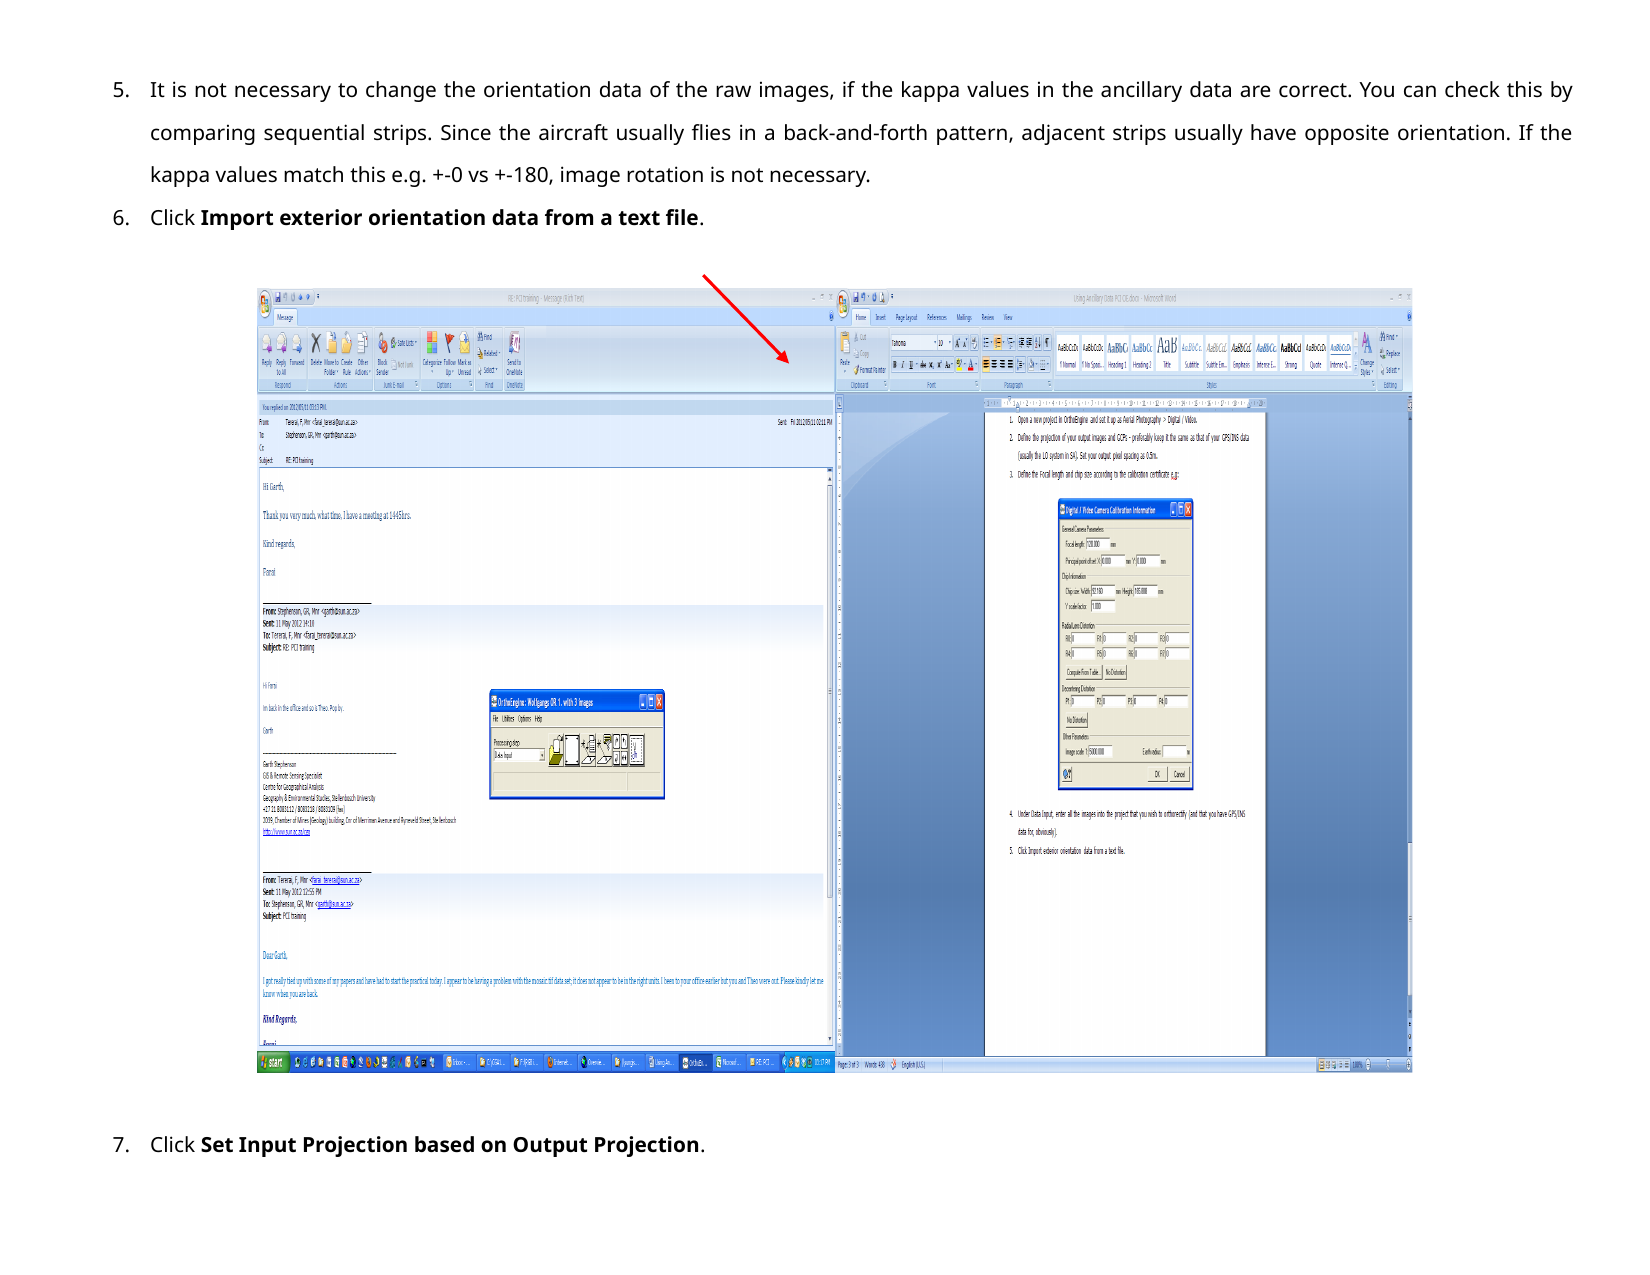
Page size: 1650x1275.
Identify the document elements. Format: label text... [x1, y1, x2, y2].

list Click Import exterior orientation data from a text file. [112, 203, 1575, 231]
list It is not necessary to change the orientation data of the raw images, if the kappa values in the ancillary data are correct. You can check this by comparing sequential strips. Since the aircraft usually flies in a back-and-forth pattern, adjacent strips usually have opposite orientation. If the kappa values match this e.g. +-0 vs +-180, image rotation is not necessary. [112, 75, 1575, 189]
picture [354, 288, 1413, 1073]
list Click Set Input Projection based on Output Projection. [112, 1130, 1575, 1158]
